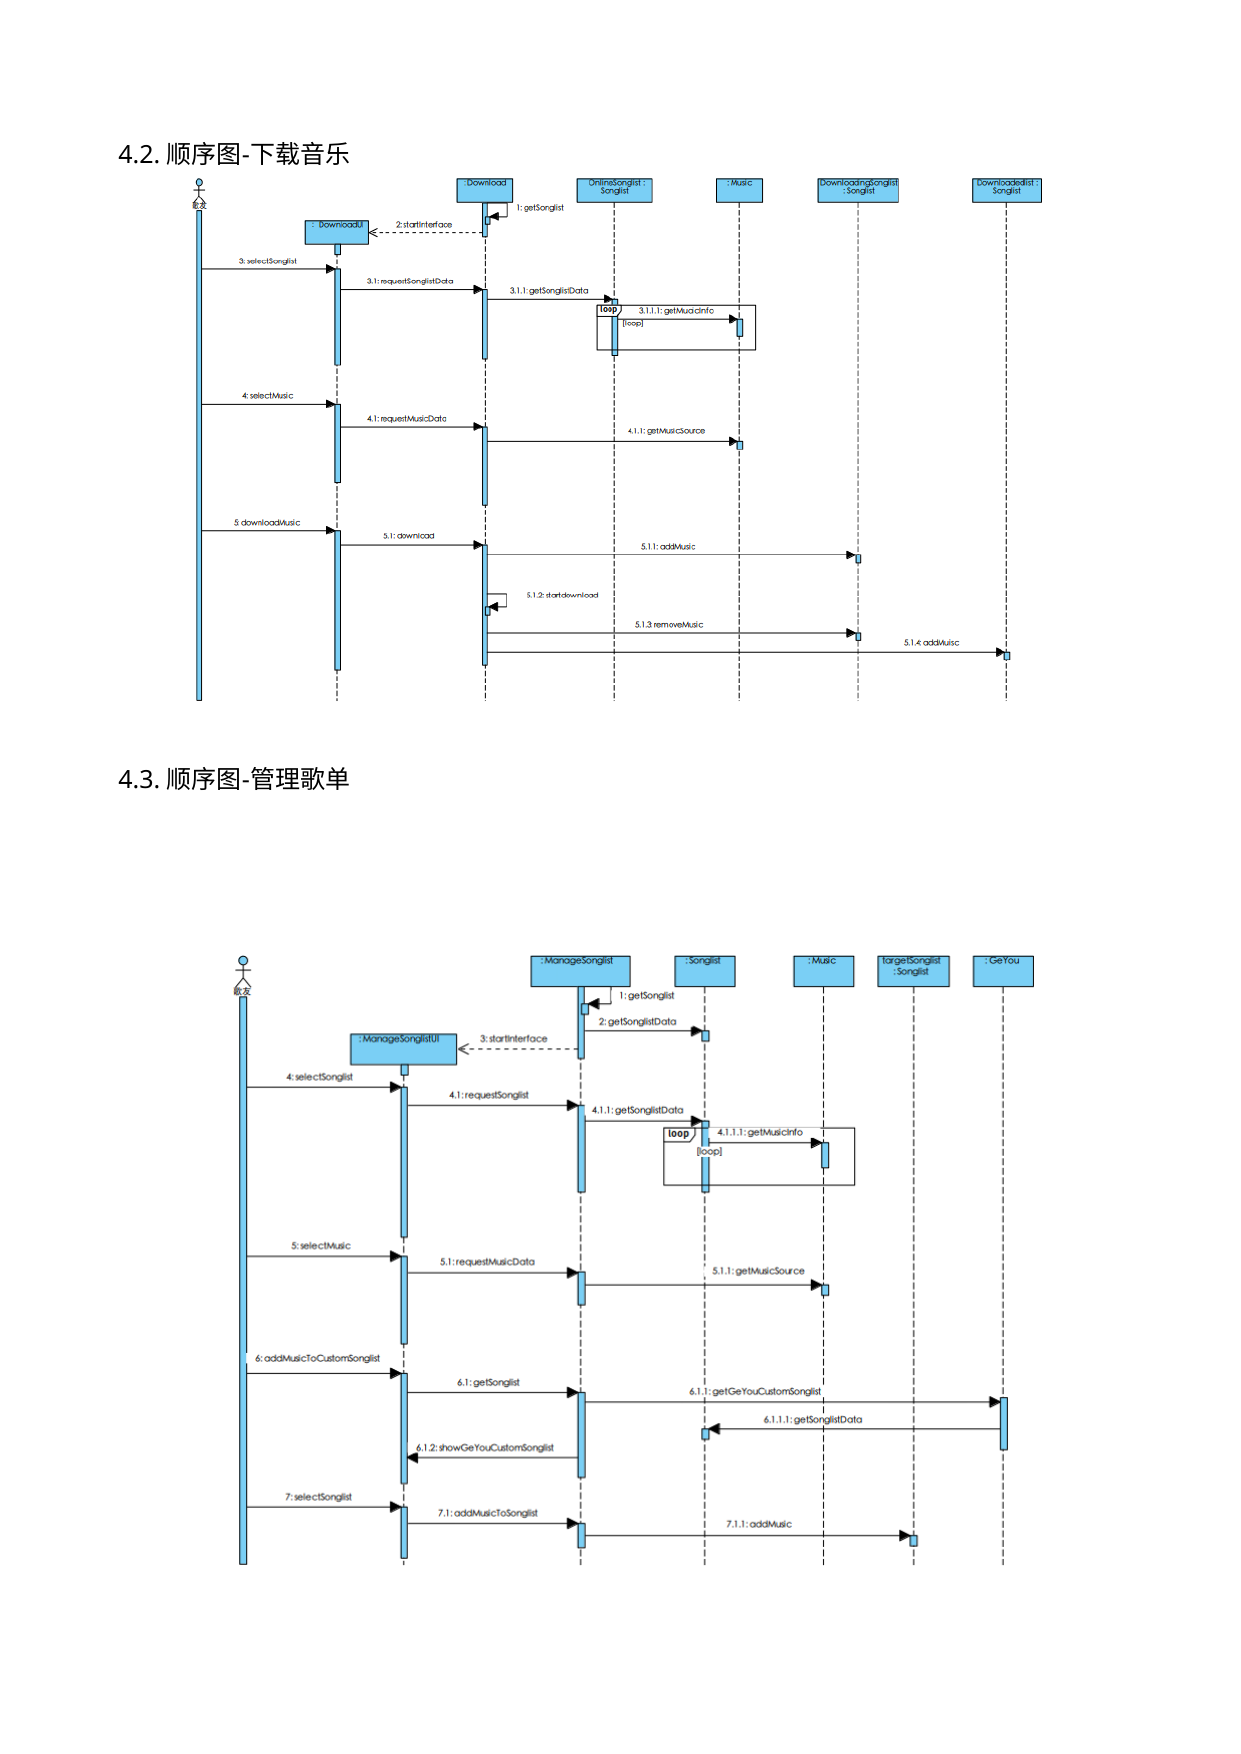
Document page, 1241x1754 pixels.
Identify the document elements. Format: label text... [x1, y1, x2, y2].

subtitle 顺序图-下载音乐 [118, 134, 1122, 171]
subtitle 顺序图-管理歌单 [118, 760, 1122, 796]
picture [215, 955, 1037, 1568]
picture [177, 177, 1043, 702]
